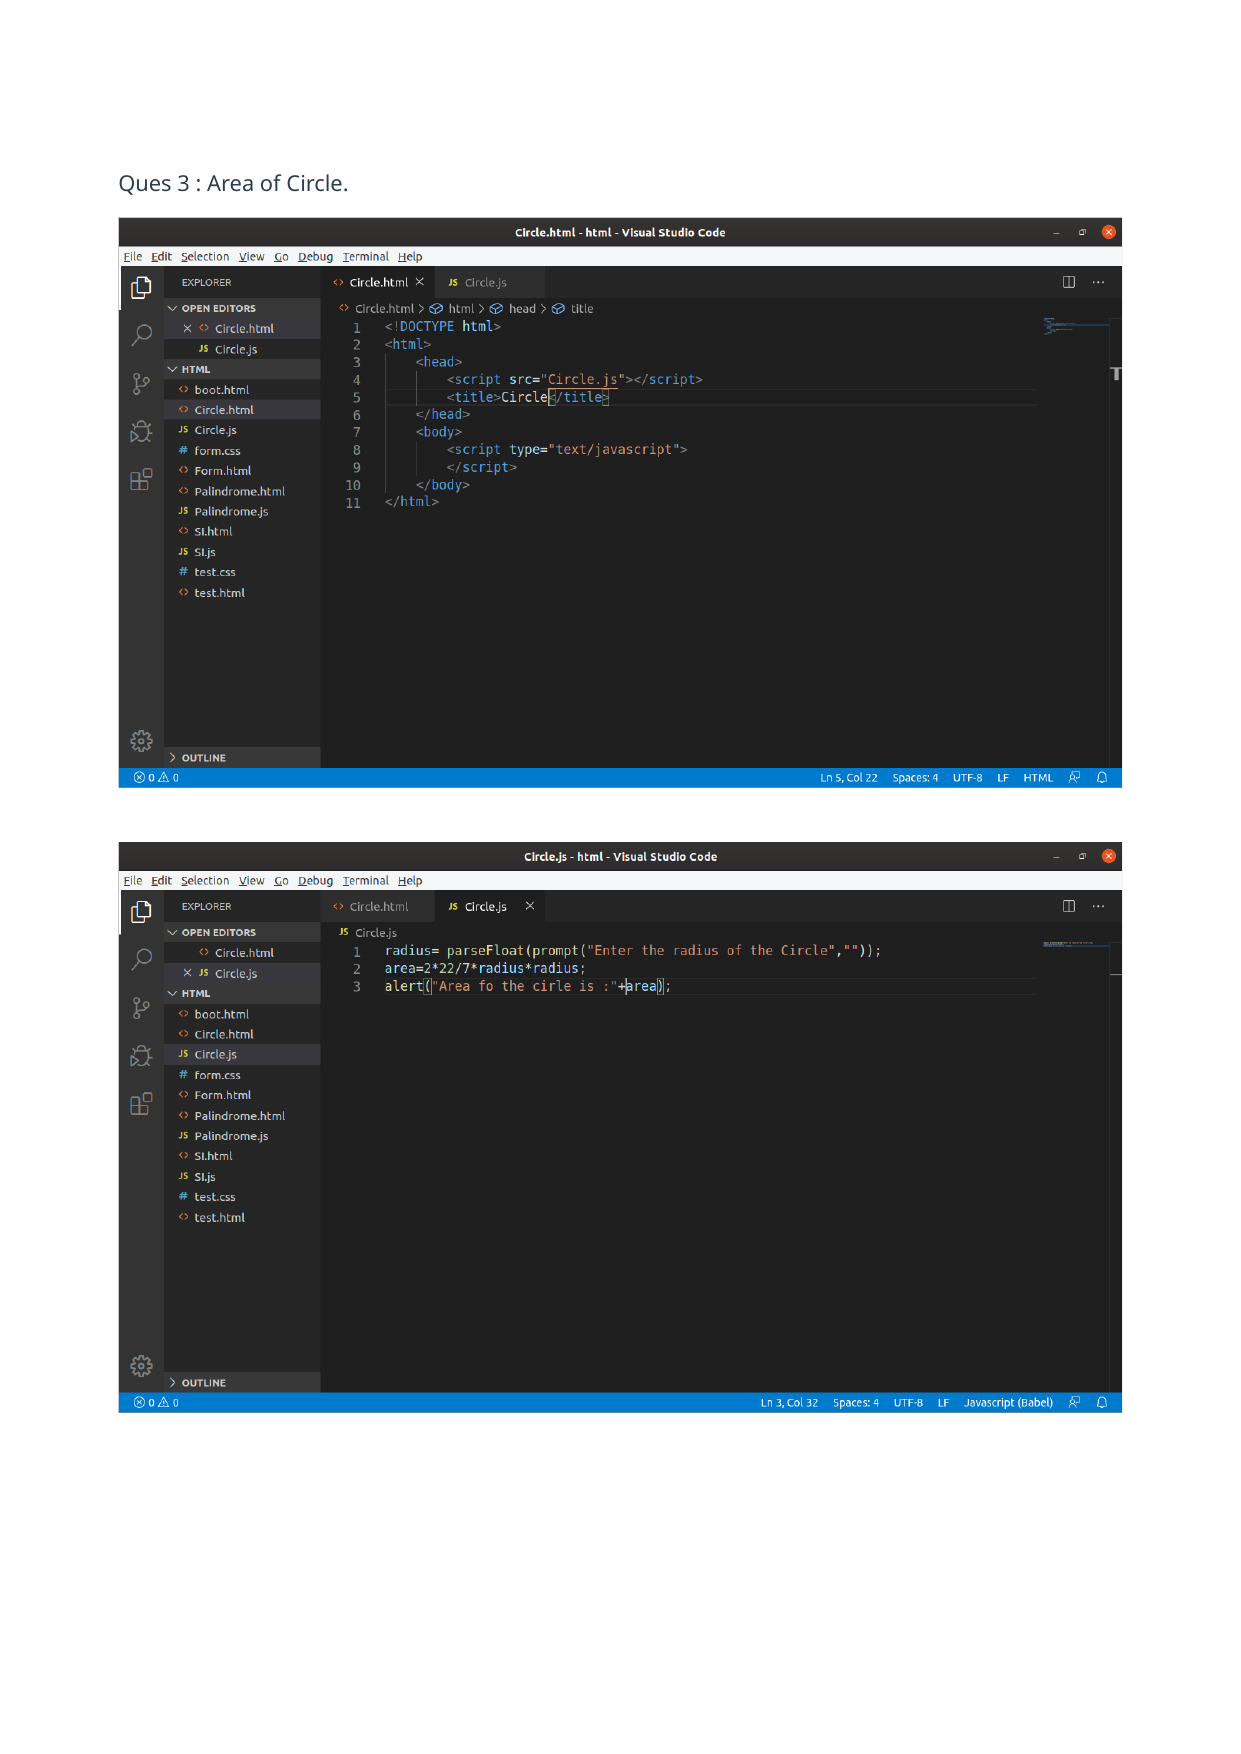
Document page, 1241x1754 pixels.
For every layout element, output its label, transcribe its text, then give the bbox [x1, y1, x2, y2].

picture [118, 217, 1123, 788]
text Ques 3 : Area of Circle. [118, 168, 1122, 198]
picture [118, 842, 1123, 1413]
